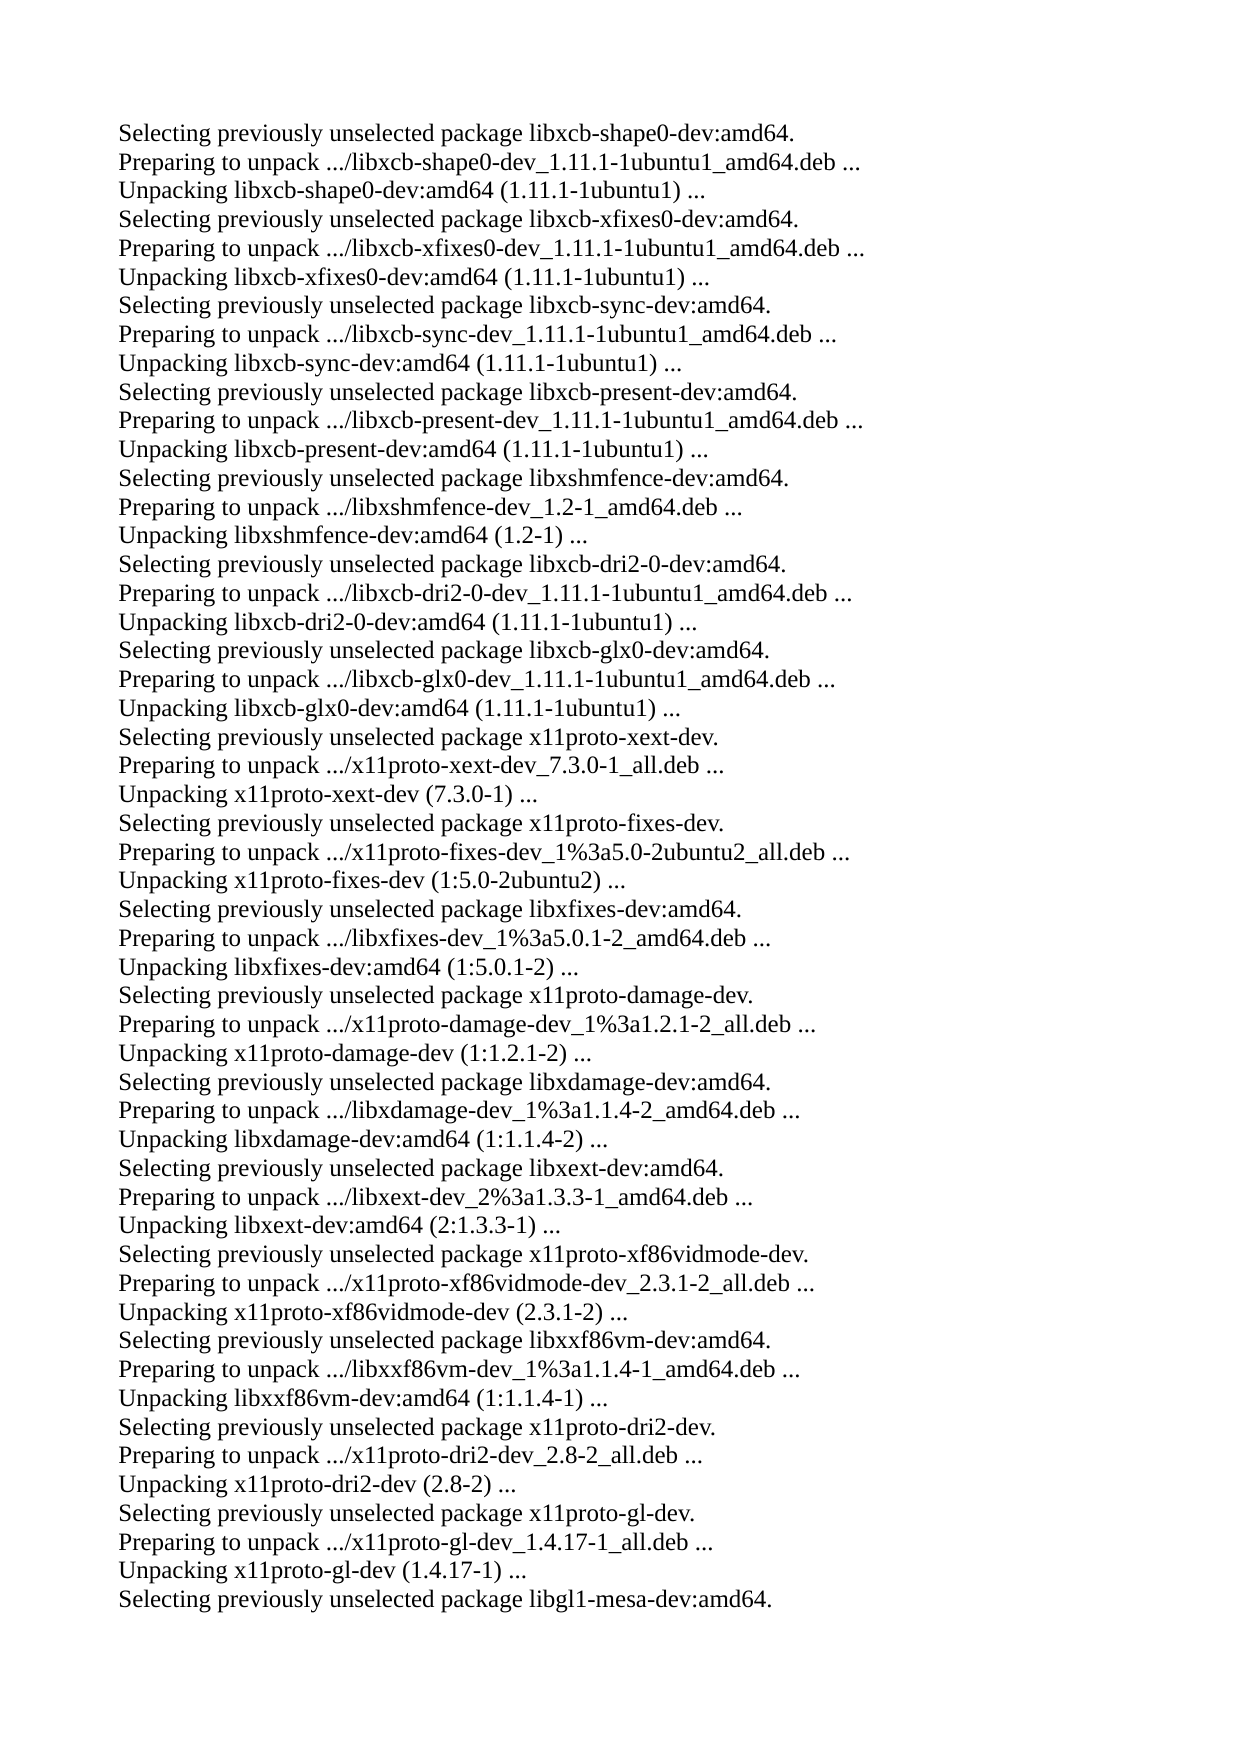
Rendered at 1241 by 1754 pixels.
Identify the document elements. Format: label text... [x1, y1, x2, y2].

text Unpacking libxcb-present-dev:amd64 (1.11.1-1ubuntu1) ... [118, 434, 1122, 463]
text Preparing to unpack .../libxcb-present-dev_1.11.1-1ubuntu1_amd64.deb ... [118, 406, 1122, 434]
text Preparing to unpack .../x11proto-xext-dev_7.3.0-1_all.deb ... [118, 751, 1122, 779]
text Unpacking x11proto-xf86vidmode-dev (2.3.1-2) ... [118, 1297, 1122, 1326]
text Selecting previously unselected package libxcb-glx0-dev:amd64. [118, 636, 1122, 664]
text Unpacking libxfixes-dev:amd64 (1:5.0.1-2) ... [118, 952, 1122, 981]
text Selecting previously unselected package libxcb-xfixes0-dev:amd64. [118, 204, 1122, 233]
text Selecting previously unselected package x11proto-gl-dev. [118, 1498, 1122, 1527]
text Preparing to unpack .../x11proto-xf86vidmode-dev_2.3.1-2_all.deb ... [118, 1268, 1122, 1297]
text Selecting previously unselected package libxcb-dri2-0-dev:amd64. [118, 549, 1122, 578]
text Selecting previously unselected package x11proto-fixes-dev. [118, 808, 1122, 837]
text Unpacking x11proto-dri2-dev (2.8-2) ... [118, 1469, 1122, 1498]
text Preparing to unpack .../x11proto-fixes-dev_1%3a5.0-2ubuntu2_all.deb ... [118, 837, 1122, 866]
text Selecting previously unselected package x11proto-xf86vidmode-dev. [118, 1239, 1122, 1268]
text Unpacking libxcb-sync-dev:amd64 (1.11.1-1ubuntu1) ... [118, 348, 1122, 377]
text Preparing to unpack .../libxcb-dri2-0-dev_1.11.1-1ubuntu1_amd64.deb ... [118, 578, 1122, 607]
text Preparing to unpack .../libxcb-sync-dev_1.11.1-1ubuntu1_amd64.deb ... [118, 319, 1122, 348]
text Preparing to unpack .../libxext-dev_2%3a1.3.3-1_amd64.deb ... [118, 1182, 1122, 1211]
text Selecting previously unselected package x11proto-damage-dev. [118, 981, 1122, 1009]
text Selecting previously unselected package libxcb-shape0-dev:amd64. [118, 118, 1122, 147]
text Preparing to unpack .../x11proto-gl-dev_1.4.17-1_all.deb ... [118, 1527, 1122, 1556]
text Unpacking libxext-dev:amd64 (2:1.3.3-1) ... [118, 1211, 1122, 1239]
text Unpacking libxshmfence-dev:amd64 (1.2-1) ... [118, 521, 1122, 549]
text Selecting previously unselected package libxcb-sync-dev:amd64. [118, 291, 1122, 319]
text Selecting previously unselected package libxfixes-dev:amd64. [118, 894, 1122, 923]
text Selecting previously unselected package x11proto-xext-dev. [118, 722, 1122, 751]
text Unpacking libxcb-dri2-0-dev:amd64 (1.11.1-1ubuntu1) ... [118, 607, 1122, 636]
text Unpacking libxcb-xfixes0-dev:amd64 (1.11.1-1ubuntu1) ... [118, 262, 1122, 291]
text Unpacking libxdamage-dev:amd64 (1:1.1.4-2) ... [118, 1124, 1122, 1153]
text Preparing to unpack .../x11proto-dri2-dev_2.8-2_all.deb ... [118, 1441, 1122, 1469]
text Selecting previously unselected package x11proto-dri2-dev. [118, 1412, 1122, 1441]
text Selecting previously unselected package libxext-dev:amd64. [118, 1153, 1122, 1182]
text Selecting previously unselected package libxshmfence-dev:amd64. [118, 463, 1122, 492]
text Selecting previously unselected package libgl1-mesa-dev:amd64. [118, 1584, 1122, 1613]
text Unpacking libxcb-shape0-dev:amd64 (1.11.1-1ubuntu1) ... [118, 176, 1122, 204]
text Preparing to unpack .../libxdamage-dev_1%3a1.1.4-2_amd64.deb ... [118, 1096, 1122, 1124]
text Unpacking libxxf86vm-dev:amd64 (1:1.1.4-1) ... [118, 1383, 1122, 1412]
text Unpacking x11proto-xext-dev (7.3.0-1) ... [118, 779, 1122, 808]
text Unpacking x11proto-gl-dev (1.4.17-1) ... [118, 1556, 1122, 1584]
text Preparing to unpack .../libxfixes-dev_1%3a5.0.1-2_amd64.deb ... [118, 923, 1122, 952]
text Preparing to unpack .../libxcb-glx0-dev_1.11.1-1ubuntu1_amd64.deb ... [118, 664, 1122, 693]
text Preparing to unpack .../libxshmfence-dev_1.2-1_amd64.deb ... [118, 492, 1122, 521]
text Preparing to unpack .../libxcb-xfixes0-dev_1.11.1-1ubuntu1_amd64.deb ... [118, 233, 1122, 262]
text Unpacking x11proto-fixes-dev (1:5.0-2ubuntu2) ... [118, 866, 1122, 894]
text Preparing to unpack .../libxxf86vm-dev_1%3a1.1.4-1_amd64.deb ... [118, 1354, 1122, 1383]
text Unpacking x11proto-damage-dev (1:1.2.1-2) ... [118, 1038, 1122, 1067]
text Selecting previously unselected package libxxf86vm-dev:amd64. [118, 1326, 1122, 1354]
text Preparing to unpack .../libxcb-shape0-dev_1.11.1-1ubuntu1_amd64.deb ... [118, 147, 1122, 176]
text Selecting previously unselected package libxcb-present-dev:amd64. [118, 377, 1122, 406]
text Selecting previously unselected package libxdamage-dev:amd64. [118, 1067, 1122, 1096]
text Preparing to unpack .../x11proto-damage-dev_1%3a1.2.1-2_all.deb ... [118, 1009, 1122, 1038]
text Unpacking libxcb-glx0-dev:amd64 (1.11.1-1ubuntu1) ... [118, 693, 1122, 722]
